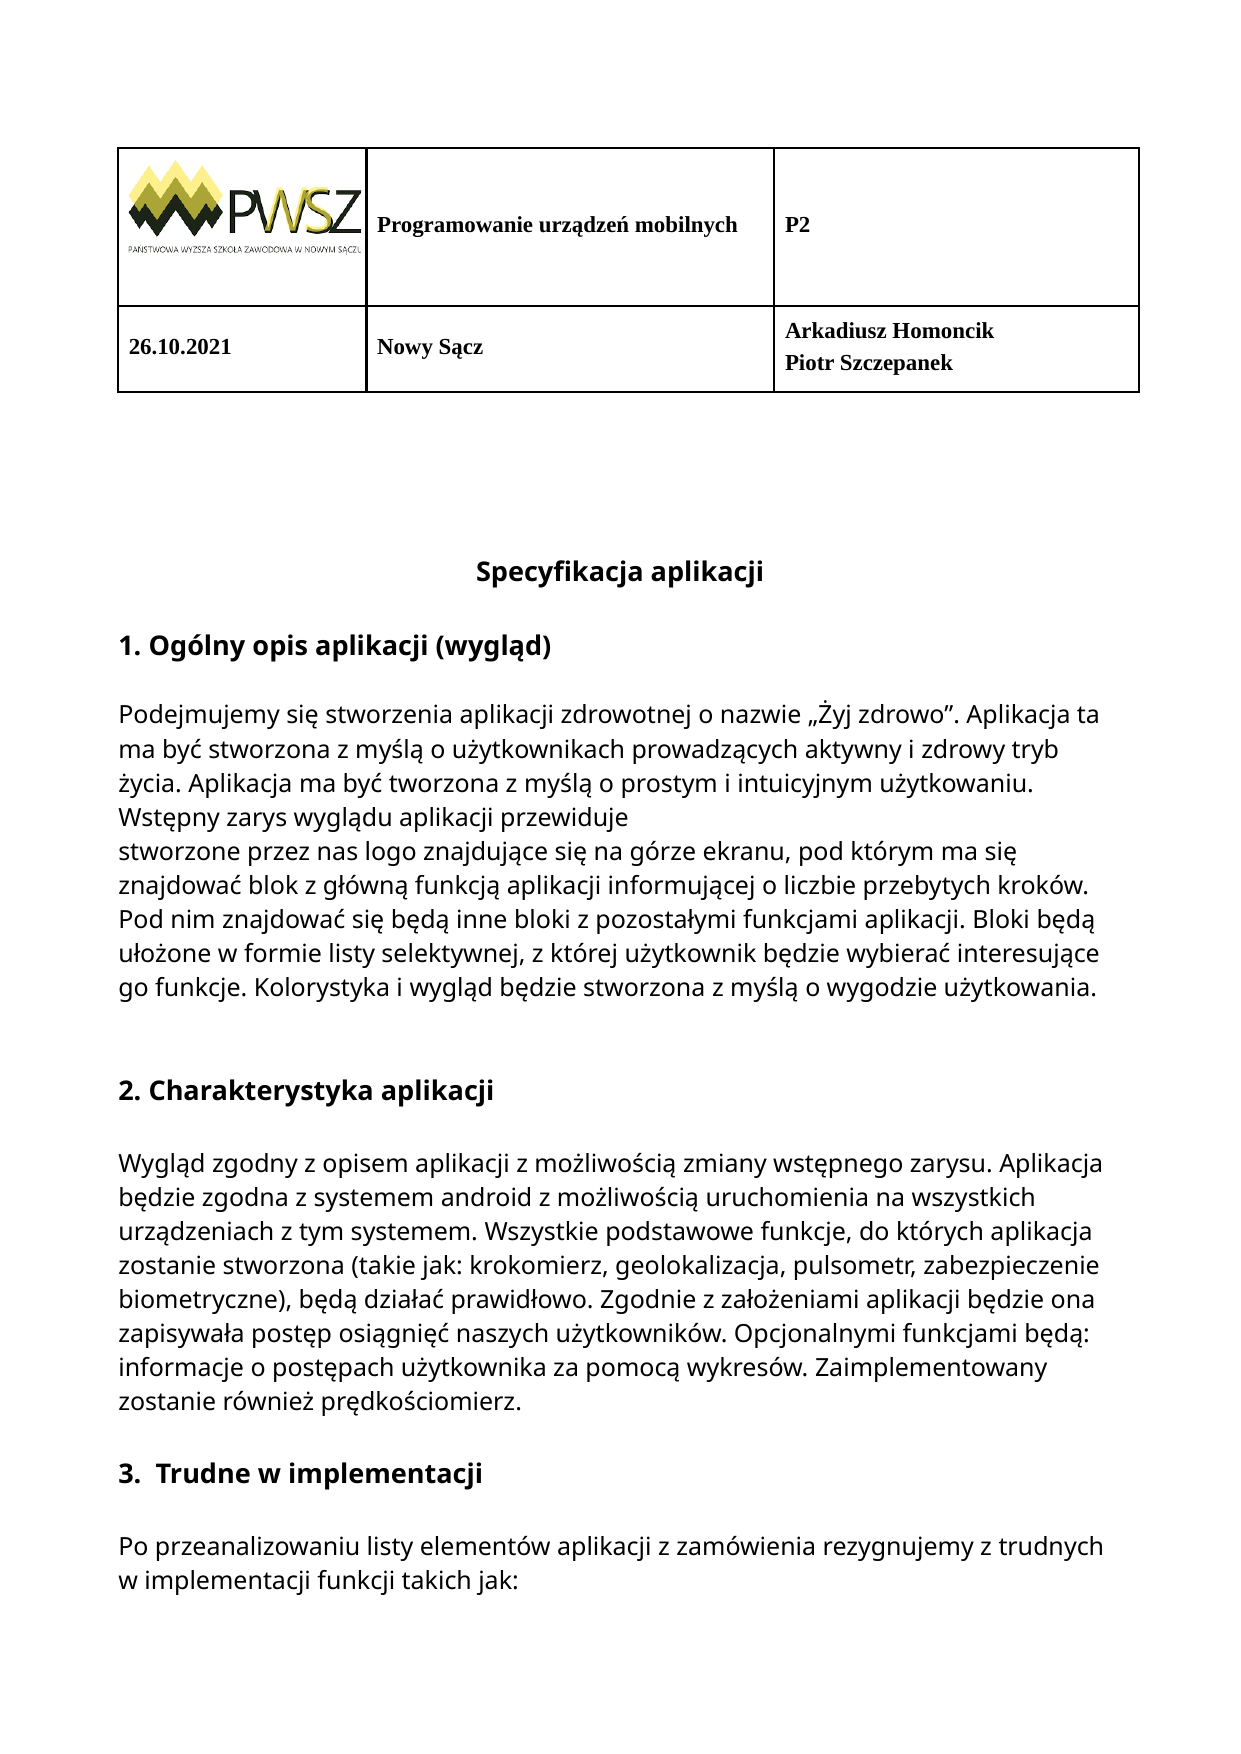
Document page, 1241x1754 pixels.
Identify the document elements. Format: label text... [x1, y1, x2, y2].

table_cell Arkadiusz Homoncik Piotr Szczepanek [775, 307, 1138, 391]
text 2. Charakterystyka aplikacji [118, 1072, 1122, 1109]
text Specyfikacja aplikacji [118, 552, 1122, 589]
table_header [119, 149, 365, 305]
text Podejmujemy się stworzenia aplikacji zdrowotnej o nazwie „Żyj zdrowo”. Aplikacja ta ma być stworzona z myślą o użytkownikach prowadzących aktywny i zdrowy tryb życia. Aplikacja ma być tworzona z myślą o prostym i intuicyjnym użytkowaniu. Wstępny zarys wyglądu aplikacji przewiduje [118, 697, 1122, 833]
text 1. Ogólny opis aplikacji (wygląd) [118, 626, 1122, 663]
table_cell 26.10.2021 [119, 307, 365, 391]
table_header P2 [775, 149, 1138, 305]
table_header Programowanie urządzeń mobilnych [368, 149, 773, 305]
text Wygląd zgodny z opisem aplikacji z możliwością zmiany wstępnego zarysu. Aplikacja będzie zgodna z systemem android z możliwością uruchomienia na wszystkich urządzeniach z tym systemem. Wszystkie podstawowe funkcje, do których aplikacja zostanie stworzona (takie jak: krokomierz, geolokalizacja, pulsometr, zabezpieczenie biometryczne), będą działać prawidłowo. Zgodnie z założeniami aplikacji będzie ona zapisywała postęp osiągnięć naszych użytkowników. Opcjonalnymi funkcjami będą: informacje o postępach użytkownika za pomocą wykresów. Zaimplementowany zostanie również prędkościomierz. [118, 1146, 1122, 1418]
text Po przeanalizowaniu listy elementów aplikacji z zamówienia rezygnujemy z trudnych w implementacji funkcji takich jak: [118, 1529, 1122, 1597]
picture [128, 159, 362, 284]
text stworzone przez nas logo znajdujące się na górze ekranu, pod którym ma się znajdować blok z główną funkcją aplikacji informującej o liczbie przebytych kroków. Pod nim znajdować się będą inne bloki z pozostałymi funkcjami aplikacji. Bloki będą ułożone w formie listy selektywnej, z której użytkownik będzie wybierać interesujące go funkcje. Kolorystyka i wygląd będzie stworzona z myślą o wygodzie użytkowania. [118, 833, 1122, 1004]
text 3. Trudne w implementacji [118, 1455, 1122, 1492]
table_cell Nowy Sącz [368, 307, 773, 391]
